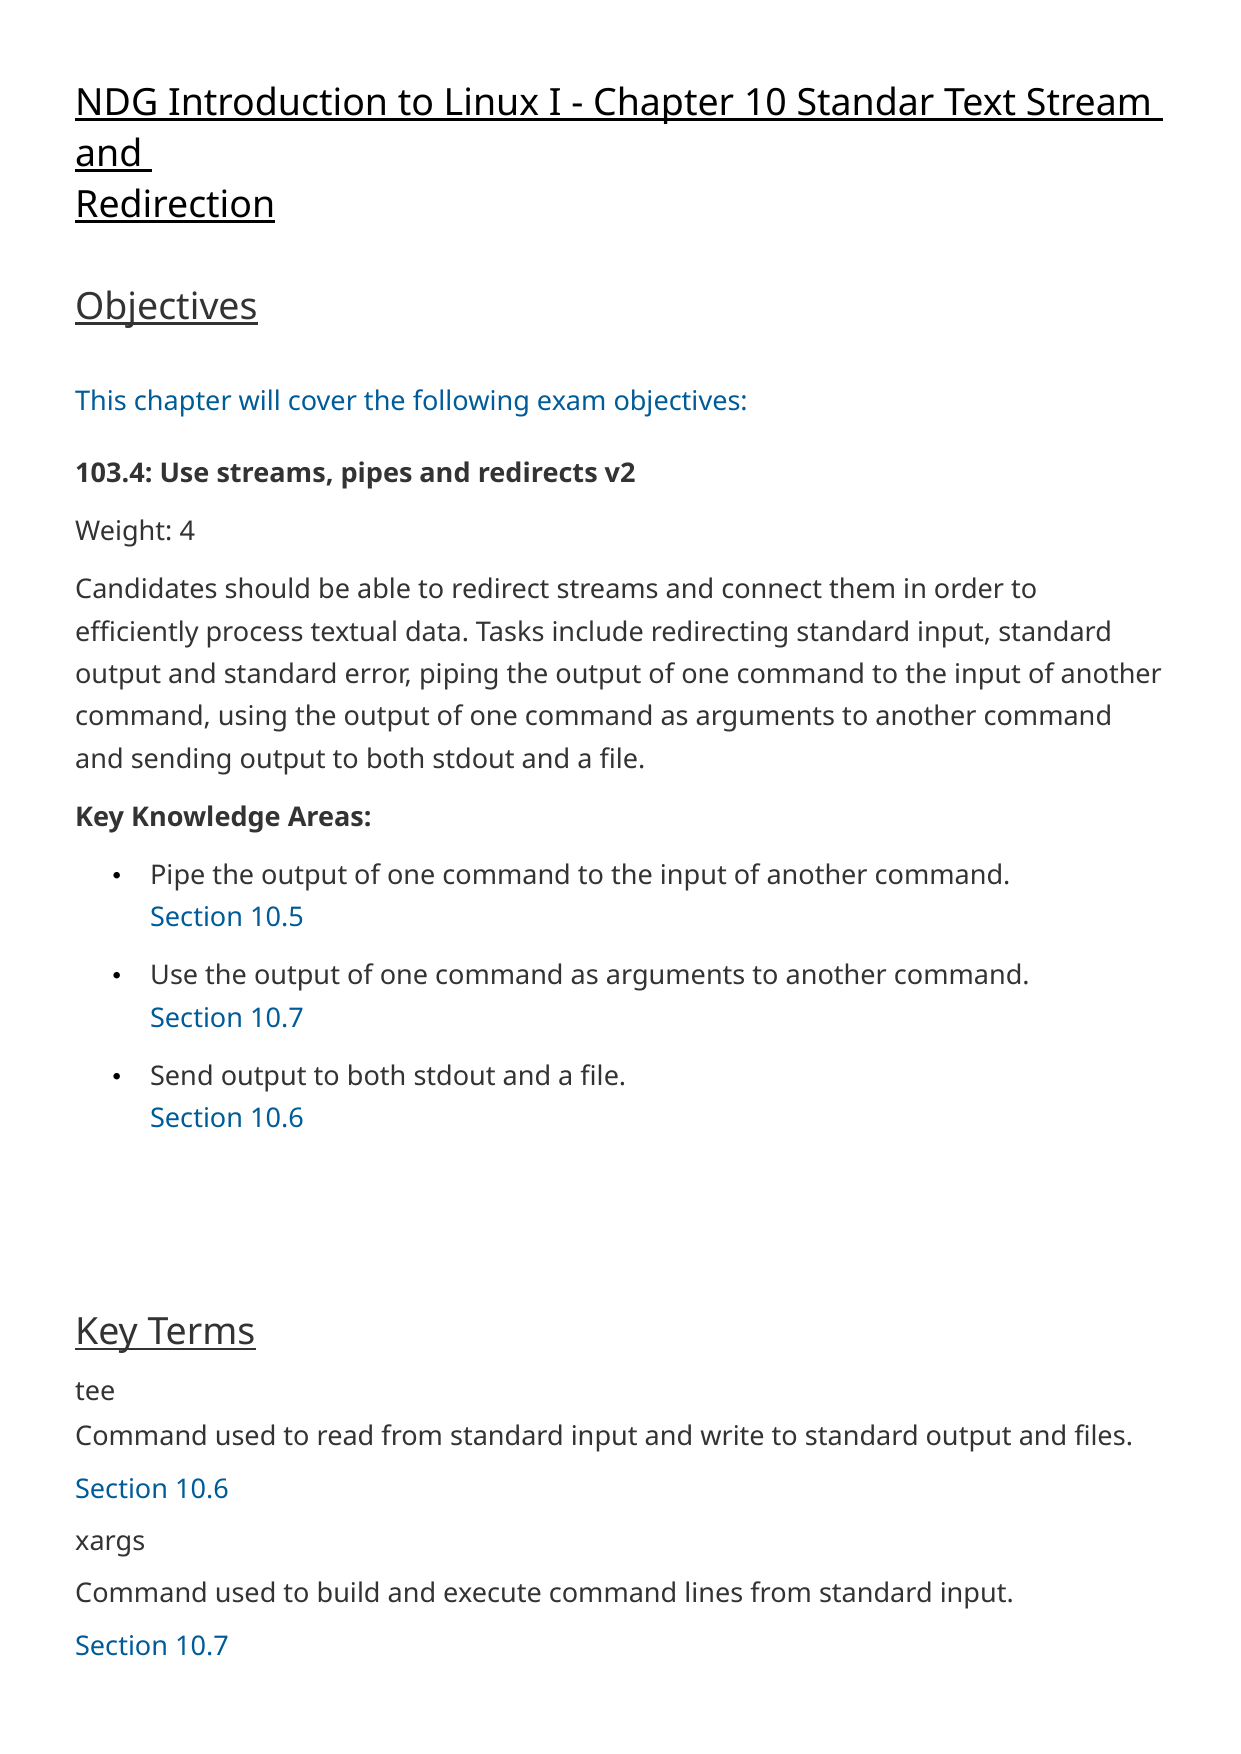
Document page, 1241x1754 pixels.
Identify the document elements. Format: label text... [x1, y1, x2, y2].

list Command used to read from standard input and write to standard output and files. Section 10.6 [75, 1417, 1165, 1506]
text Key Terms [75, 1304, 1165, 1355]
text Candidates should be able to redirect streams and connect them in order to efficiently process textual data. Tasks include redirecting standard input, standard output and standard error, piping the output of one command to the input of another command, using the output of one command as arguments to another command and sending output to both stdout and a file. [75, 570, 1165, 776]
list Send output to both stdout and a file. Section 10.6 [112, 1056, 1165, 1135]
list Use the output of one command as arguments to another command. Section 10.7 [112, 956, 1165, 1035]
list Command used to build and execute command lines from standard input. Section 10.7 [75, 1574, 1165, 1663]
subtitle tee [75, 1371, 1165, 1408]
text Objectives [75, 279, 1165, 330]
text 103.4: Use streams, pipes and redirects v2 [75, 454, 1165, 491]
text This chapter will cover the following exam objectives: [75, 381, 1165, 418]
list Pipe the output of one command to the input of another command. Section 10.5 [112, 855, 1165, 934]
text Weight: 4 [75, 512, 1165, 548]
text Key Knowledge Areas: [75, 797, 1165, 834]
text Redirection [75, 177, 1165, 228]
subtitle xargs [75, 1521, 1165, 1558]
text NDG Introduction to Linux I - Chapter 10 Standar Text Stream and [75, 75, 1165, 177]
